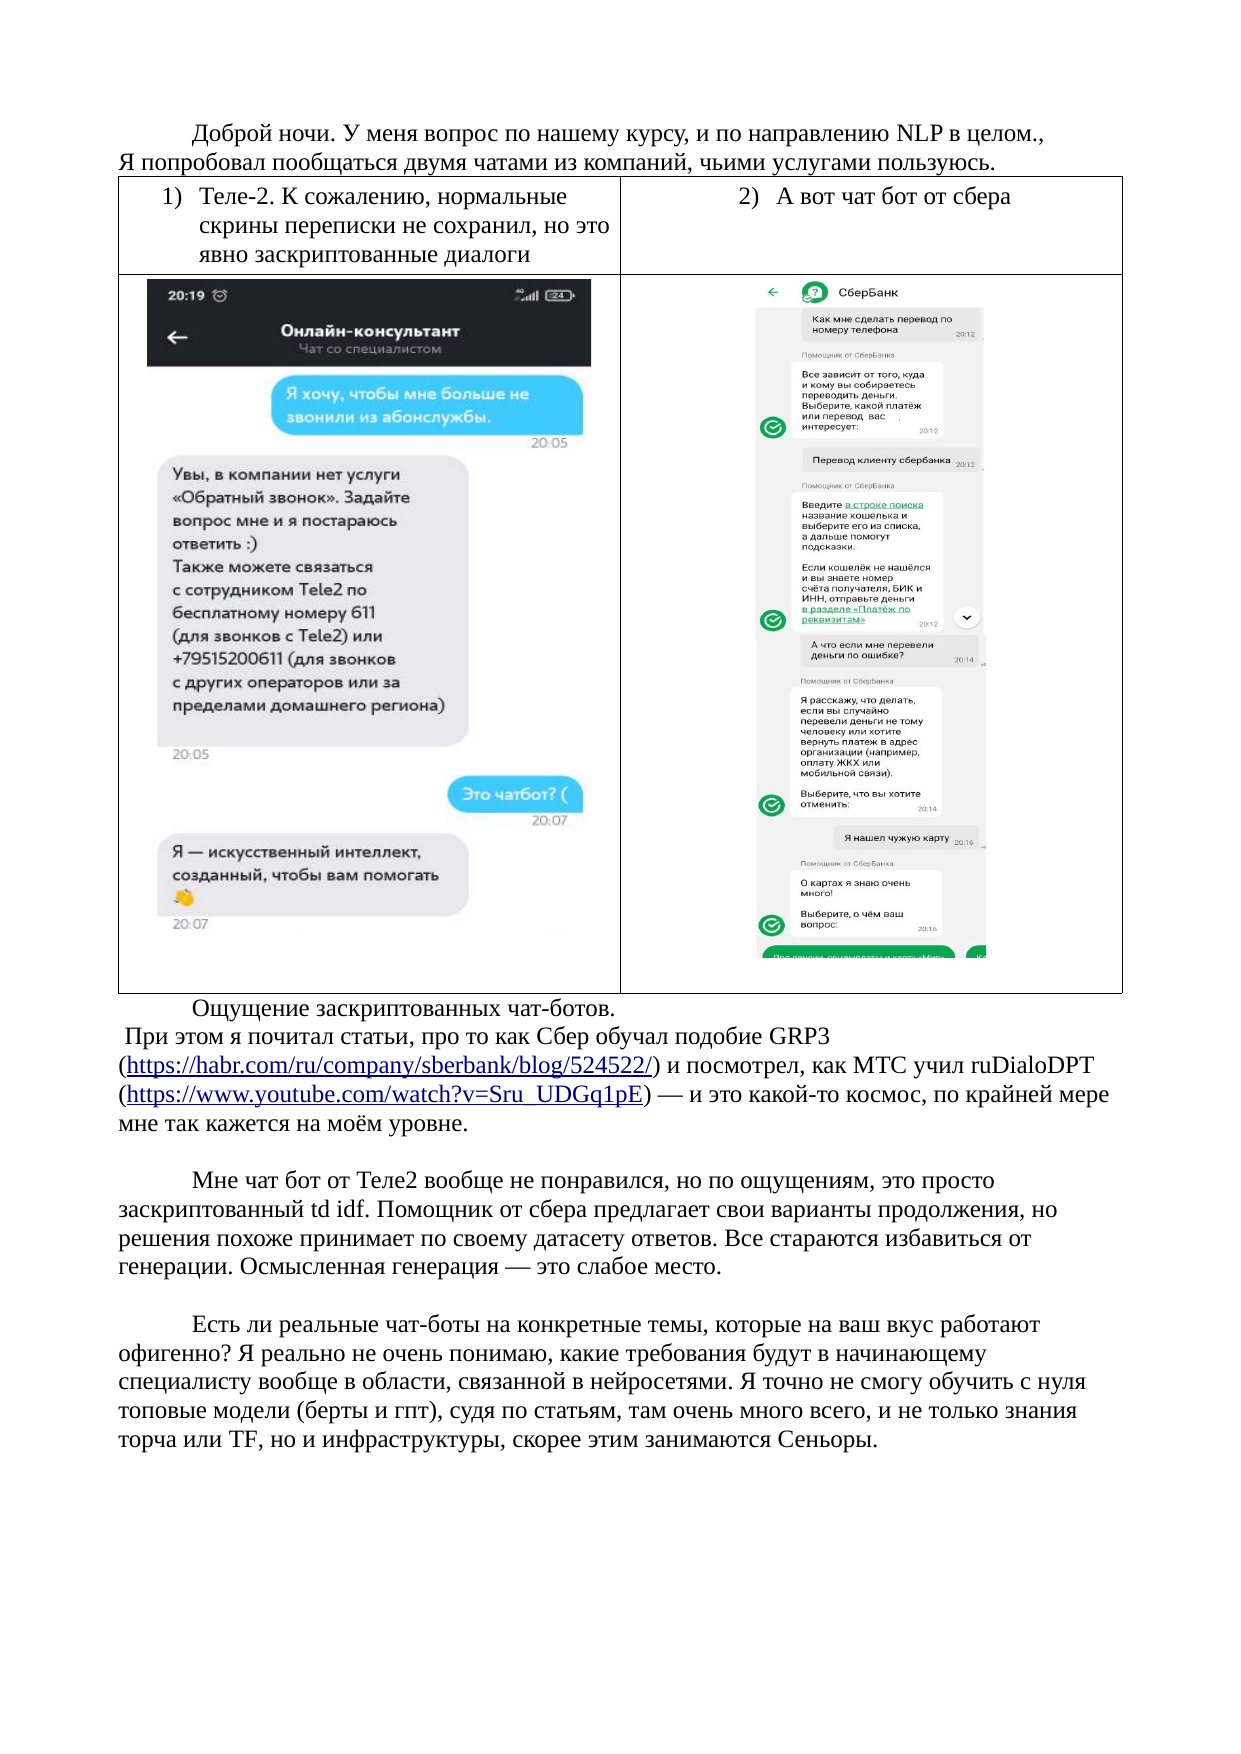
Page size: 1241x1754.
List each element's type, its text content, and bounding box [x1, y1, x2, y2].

text При этом я почитал статьи, про то как Сбер обучал подобие GRP3 (https://habr.com/ru/company/sberbank/blog/524522/) и посмотрел, как МТС учил ruDialoDPT (https://www.youtube.com/watch?v=Sru_UDGq1pE) — и это какой-то космос, по крайней мере мне так кажется на моём уровне. [118, 1021, 1122, 1136]
table_header А вот чат бот от сбера [621, 177, 1122, 273]
text Доброй ночи. У меня вопрос по нашему курсу, и по направлению NLP в целом., [118, 118, 1122, 147]
text Мне чат бот от Теле2 вообще не понравился, но по ощущениям, это просто заскриптованный td idf. Помощник от сбера предлагает свои варианты продолжения, но решения похоже принимает по своему датасету ответов. Все стараются избавиться от генерации. Осмысленная генерация — это слабое место. [118, 1165, 1122, 1280]
text Ощущение заскриптованных чат-ботов. [118, 994, 1122, 1021]
table_header Теле-2. К сожалению, нормальные скрины переписки не сохранил, но это явно заскриптованные диалоги [119, 177, 620, 273]
text Есть ли реальные чат-боты на конкретные темы, которые на ваш вкус работают офигенно? Я реально не очень понимаю, какие требования будут в начинающему специалисту вообще в области, связанной в нейросетями. Я точно не смогу обучить с нуля топовые модели (берты и гпт), судя по статьям, там очень много всего, и не только знания торча или TF, но и инфраструктуры, скорее этим занимаются Сеньоры. [118, 1309, 1122, 1453]
text Я попробовал пообщаться двумя чатами из компаний, чьими услугами пользуюсь. [118, 147, 1122, 176]
table_cell [119, 275, 620, 992]
table_cell [621, 275, 1122, 992]
